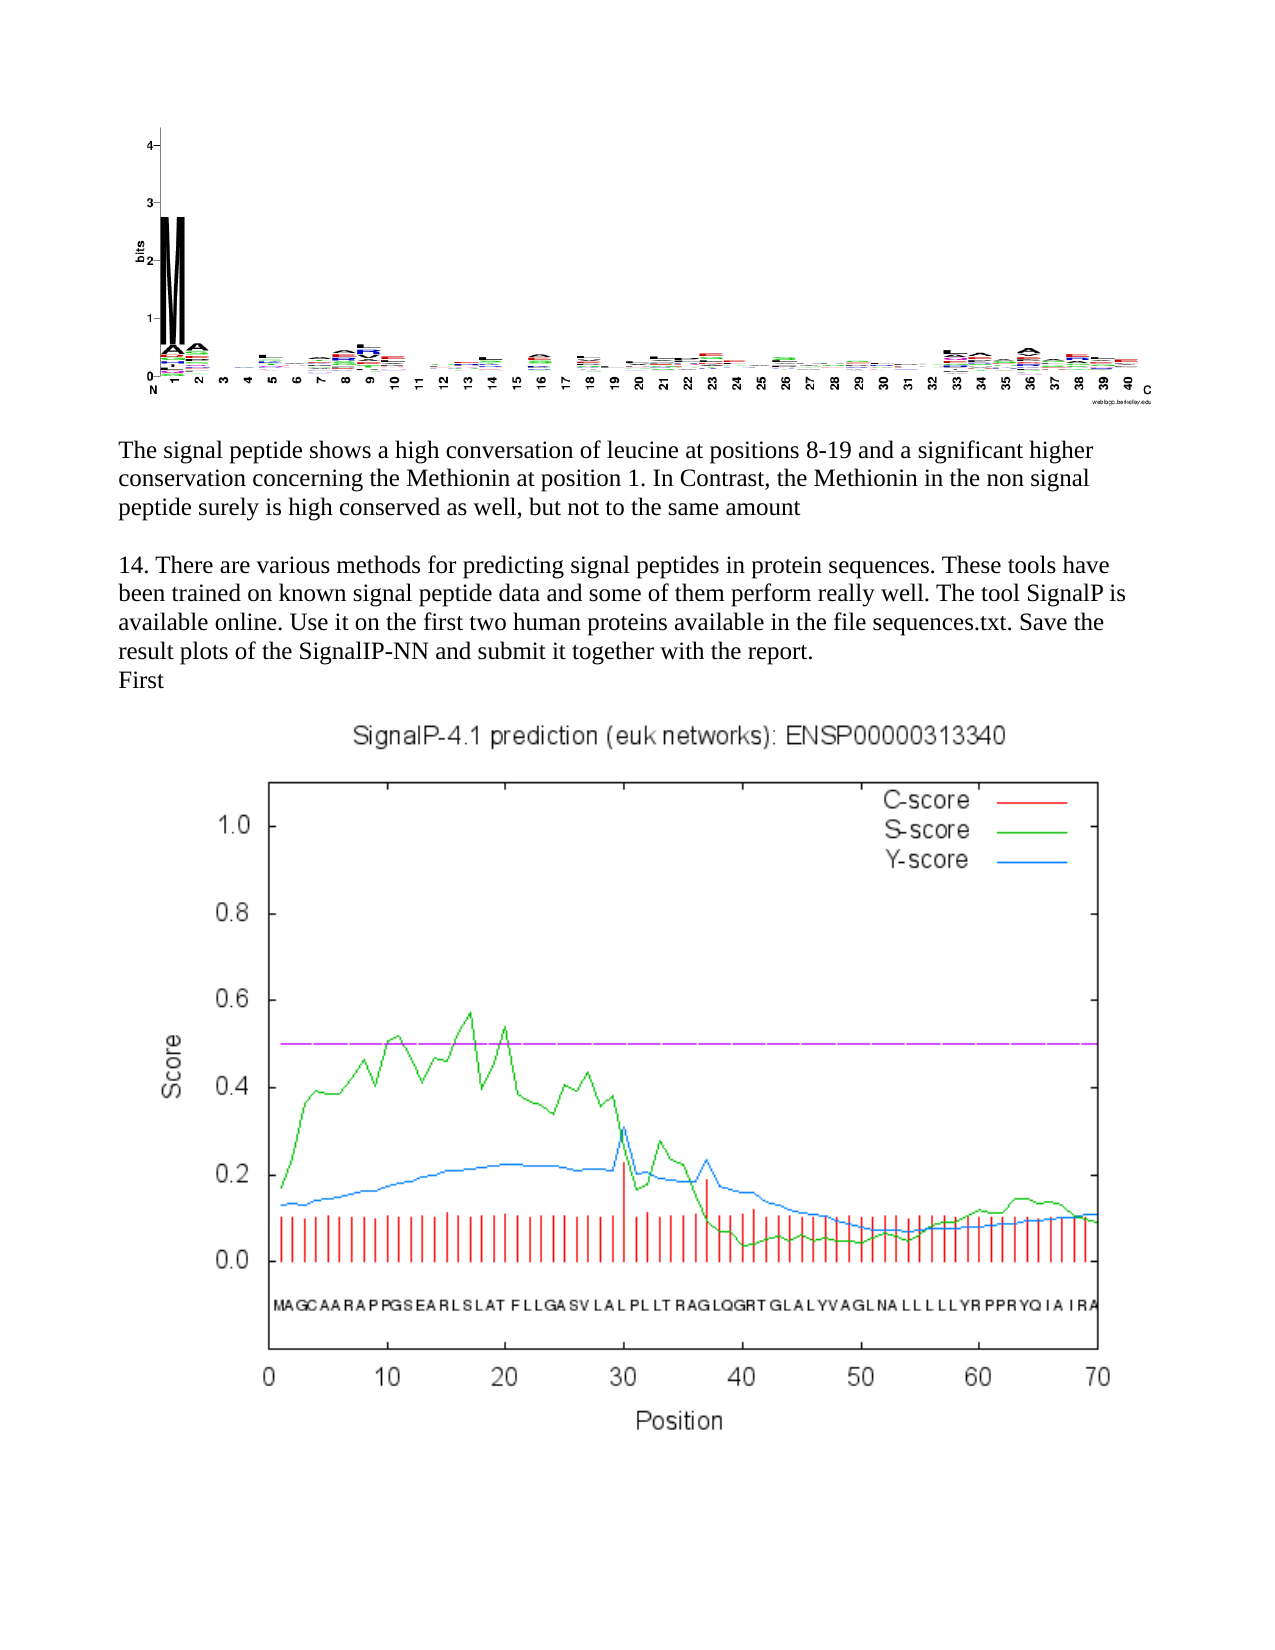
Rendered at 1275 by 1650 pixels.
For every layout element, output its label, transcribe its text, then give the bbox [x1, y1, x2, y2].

text The signal peptide shows a high conversation of leucine at positions 8-19 and a significant higher conservation concerning the Methionin at position 1. In Contrast, the Methionin in the non signal peptide surely is high conserved as well, but not to the same amount [118, 435, 1157, 521]
picture [137, 693, 1138, 1444]
text 14. There are various methods for predicting signal peptides in protein sequences. These tools have been trained on known signal peptide data and some of them perform really well. The tool SignalP is available online. Use it on the first two human proteins available in the file sequences.txt. Save the result plots of the SignalIP-NN and submit it together with the report. [118, 550, 1157, 665]
picture [118, 118, 1157, 406]
text First [118, 665, 1157, 693]
